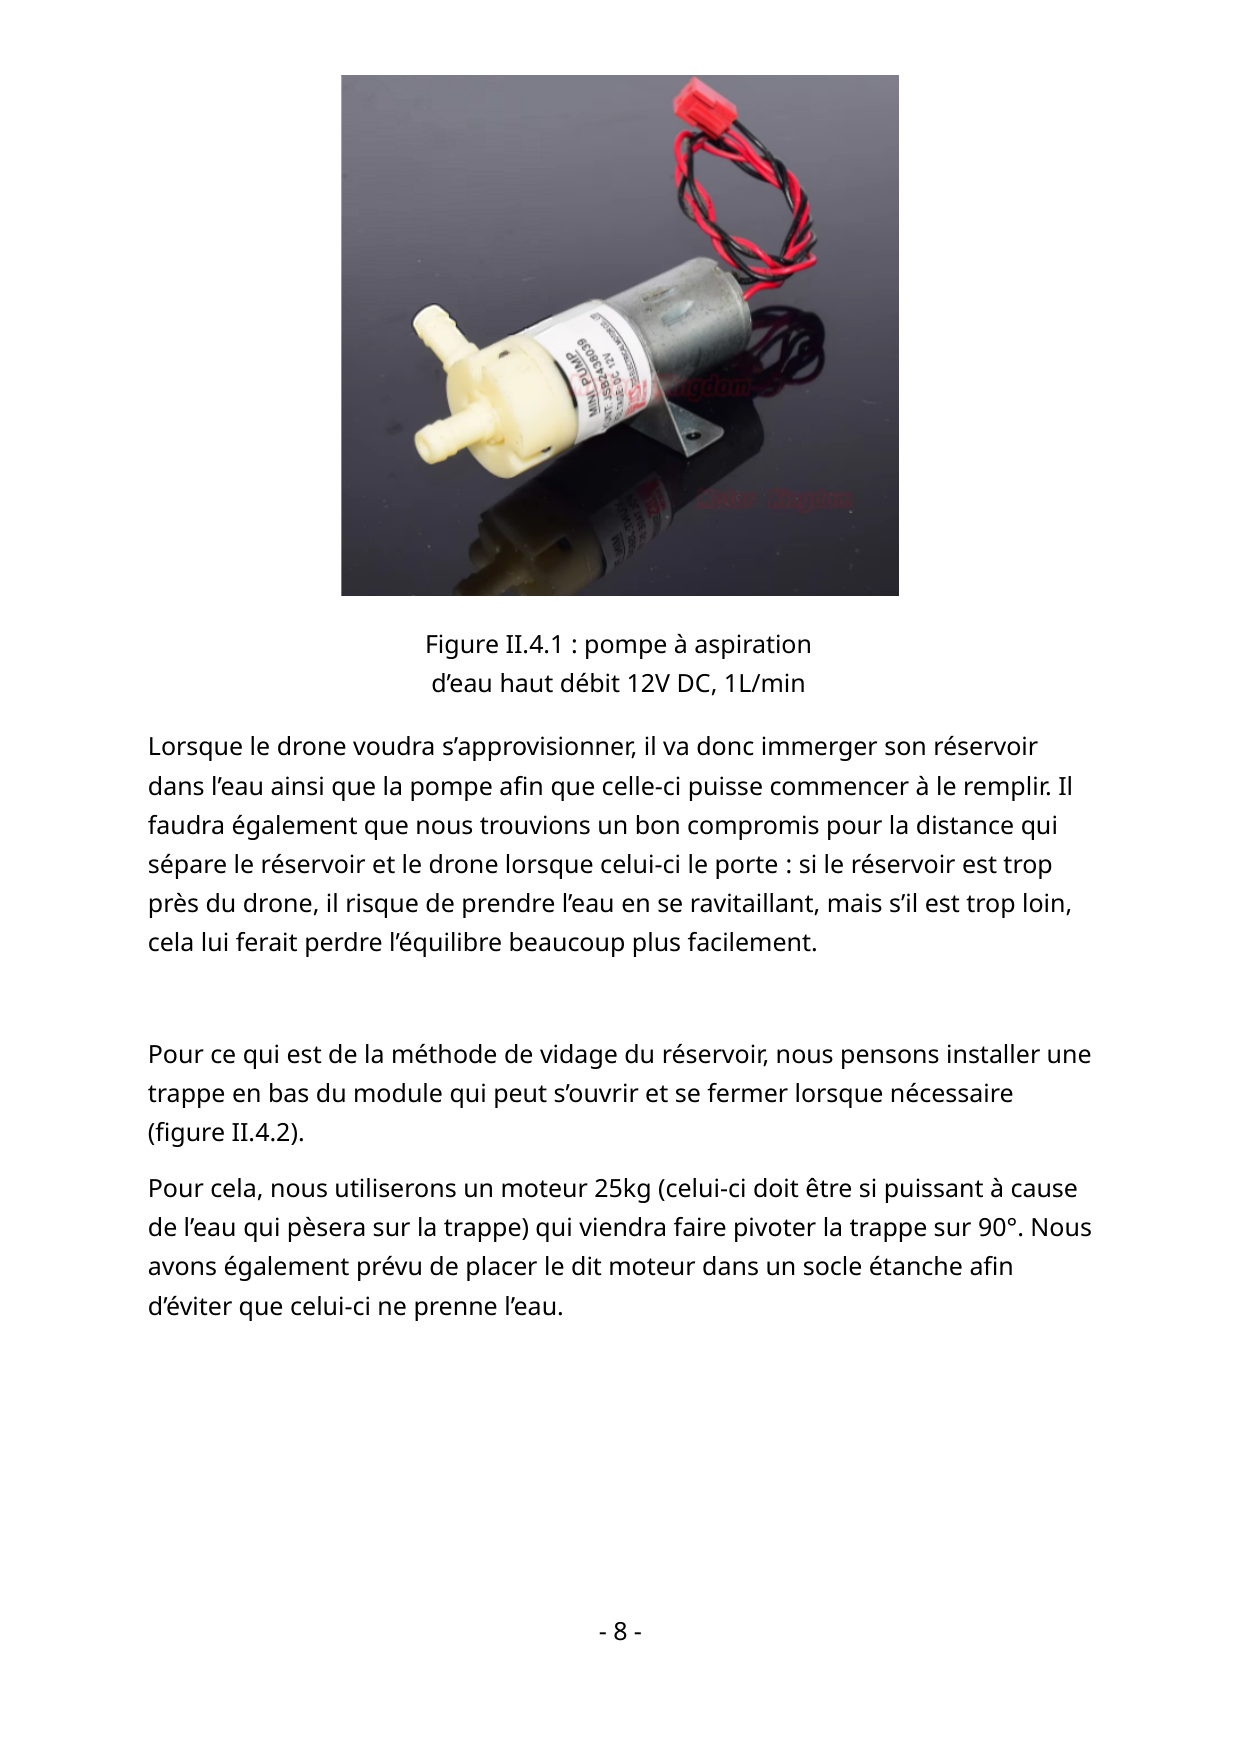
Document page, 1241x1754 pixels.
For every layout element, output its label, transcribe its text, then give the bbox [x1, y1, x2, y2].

text Lorsque le drone voudra s’approvisionner, il va donc immerger son réservoir dans l’eau ainsi que la pompe afin que celle-ci puisse commencer à le remplir. Il faudra également que nous trouvions un bon compromis pour la distance qui sépare le réservoir et le drone lorsque celui-ci le porte : si le réservoir est trop près du drone, il risque de prendre l’eau en se ravitaillant, mais s’il est trop loin, cela lui ferait perdre l’équilibre beaucoup plus facilement. [148, 729, 1093, 959]
text Pour ce qui est de la méthode de vidage du réservoir, nous pensons installer une trappe en bas du module qui peut s’ouvrir et se fermer lorsque nécessaire (figure II.4.2). [148, 1036, 1093, 1149]
text Figure II.4.1 : pompe à aspiration d’eau haut débit 12V DC, 1L/min [424, 627, 813, 700]
text Pour cela, nous utiliserons un moteur 25kg (celui-ci doit être si puissant à cause de l’eau qui pèsera sur la trappe) qui viendra faire pivoter la trappe sur 90°. Nous avons également prévu de placer le dit moteur dans un socle étanche afin d’éviter que celui-ci ne prenne l’eau. [148, 1171, 1093, 1322]
